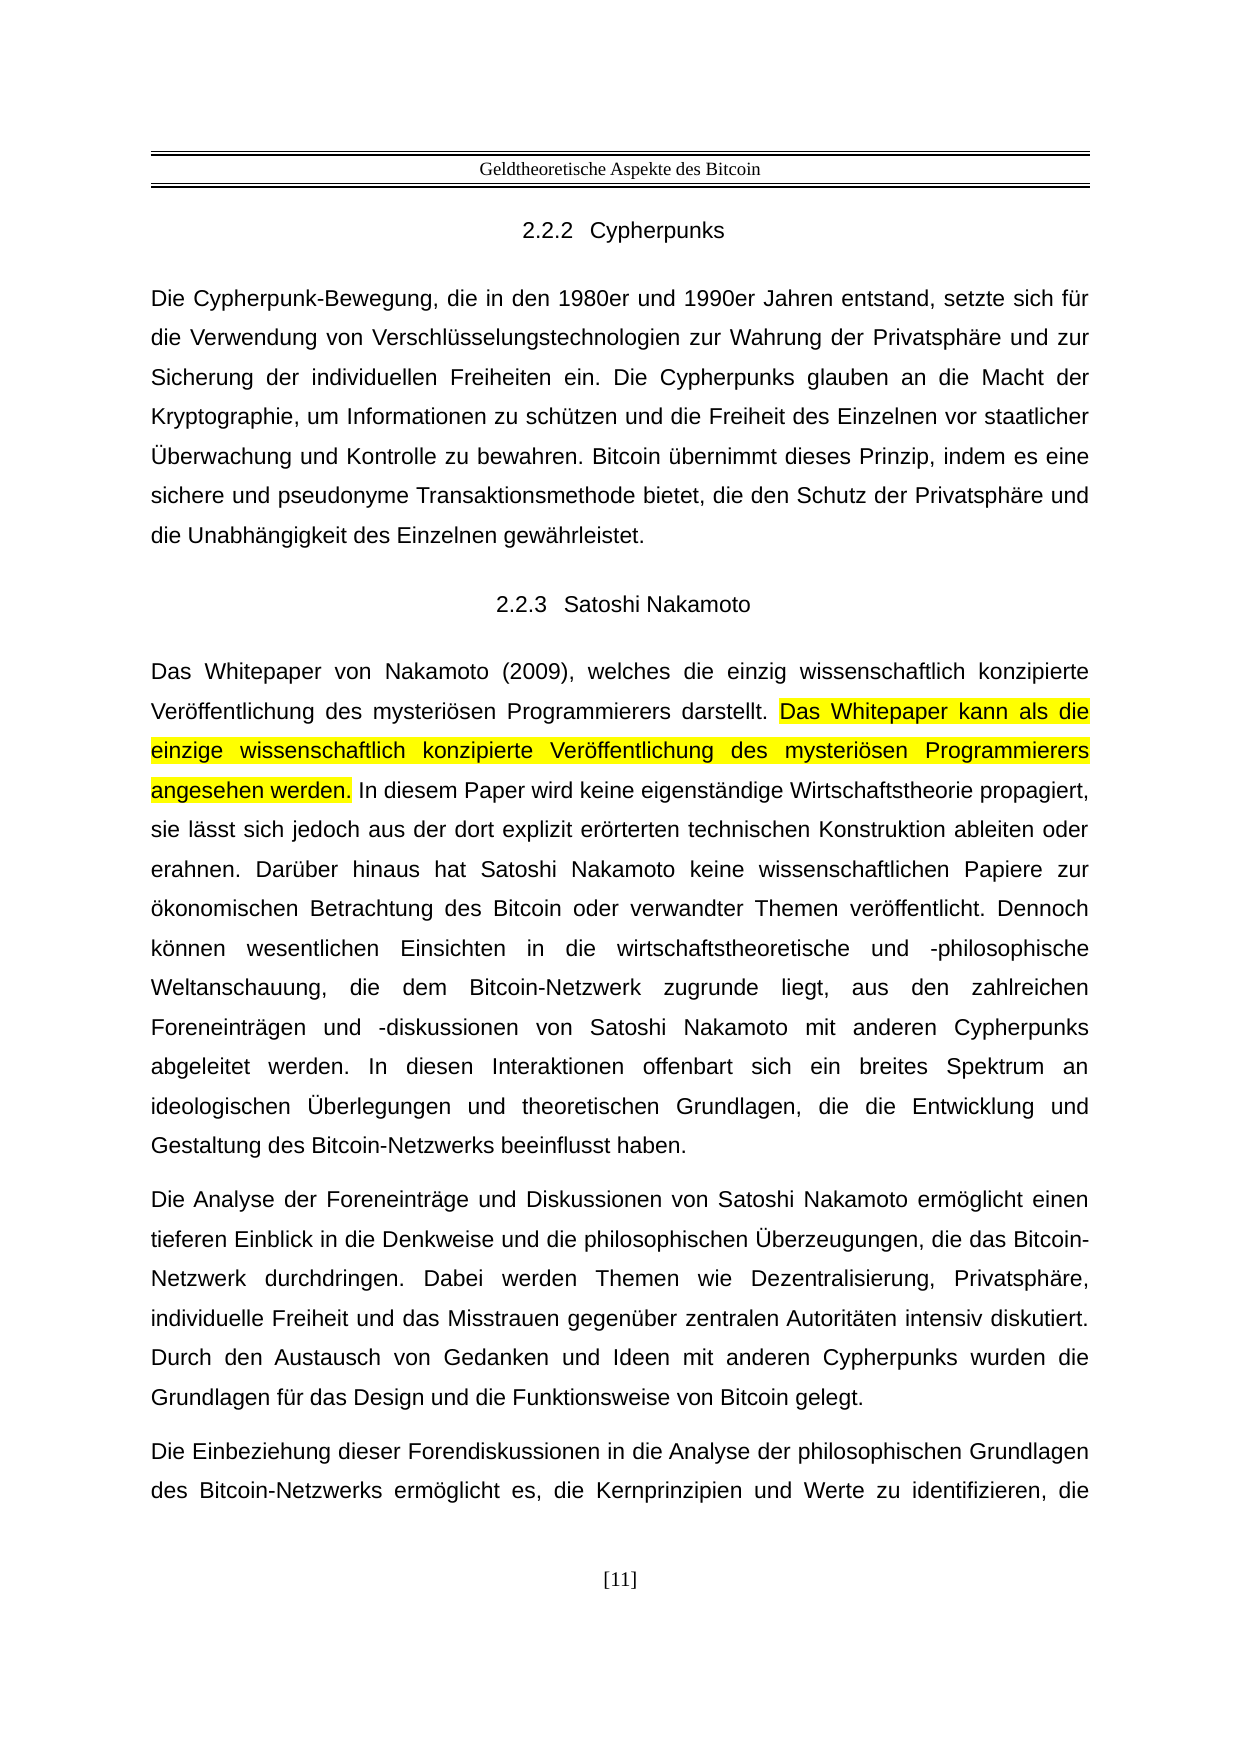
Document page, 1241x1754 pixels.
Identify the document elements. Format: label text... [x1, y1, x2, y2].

subtitle Cypherpunks [151, 217, 1090, 243]
text Die Cypherpunk-Bewegung, die in den 1980er und 1990er Jahren entstand, setzte sich für die Verwendung von Verschlüsselungstechnologien zur Wahrung der Privatsphäre und zur Sicherung der individuellen Freiheiten ein. Die Cypherpunks glauben an die Macht der Kryptographie, um Informationen zu schützen und die Freiheit des Einzelnen vor staatlicher Überwachung und Kontrolle zu bewahren. Bitcoin übernimmt dieses Prinzip, indem es eine sichere und pseudonyme Transaktionsmethode bietet, die den Schutz der Privatsphäre und die Unabhängigkeit des Einzelnen gewährleistet. [151, 285, 1090, 548]
subtitle Satoshi Nakamoto [151, 591, 1090, 617]
text Die Einbeziehung dieser Forendiskussionen in die Analyse der philosophischen Grundlagen des Bitcoin-Netzwerks ermöglicht es, die Kernprinzipien und Werte zu identifizieren, die [151, 1438, 1090, 1503]
text Die Analyse der Foreneinträge und Diskussionen von Satoshi Nakamoto ermöglicht einen tieferen Einblick in die Denkweise und die philosophischen Überzeugungen, die das Bitcoin-Netzwerk durchdringen. Dabei werden Themen wie Dezentralisierung, Privatsphäre, individuelle Freiheit und das Misstrauen gegenüber zentralen Autoritäten intensiv diskutiert. Durch den Austausch von Gedanken und Ideen mit anderen Cypherpunks wurden die Grundlagen für das Design und die Funktionsweise von Bitcoin gelegt. [151, 1186, 1090, 1410]
text Das Whitepaper von Nakamoto (2009), welches die einzig wissenschaftlich konzipierte Veröffentlichung des mysteriösen Programmierers darstellt. Das Whitepaper kann als die einzige wissenschaftlich konzipierte Veröffentlichung des mysteriösen Programmierers angesehen werden. In diesem Paper wird keine eigenständige Wirtschaftstheorie propagiert, sie lässt sich jedoch aus der dort explizit erörterten technischen Konstruktion ableiten oder erahnen. Darüber hinaus hat Satoshi Nakamoto keine wissenschaftlichen Papiere zur ökonomischen Betrachtung des Bitcoin oder verwandter Themen veröffentlicht. Dennoch können wesentlichen Einsichten in die wirtschaftstheoretische und -philosophische Weltanschauung, die dem Bitcoin-Netzwerk zugrunde liegt, aus den zahlreichen Foreneinträgen und -diskussionen von Satoshi Nakamoto mit anderen Cypherpunks abgeleitet werden. In diesen Interaktionen offenbart sich ein breites Spektrum an ideologischen Überlegungen und theoretischen Grundlagen, die die Entwicklung und Gestaltung des Bitcoin-Netzwerks beeinflusst haben. [151, 658, 1090, 1158]
